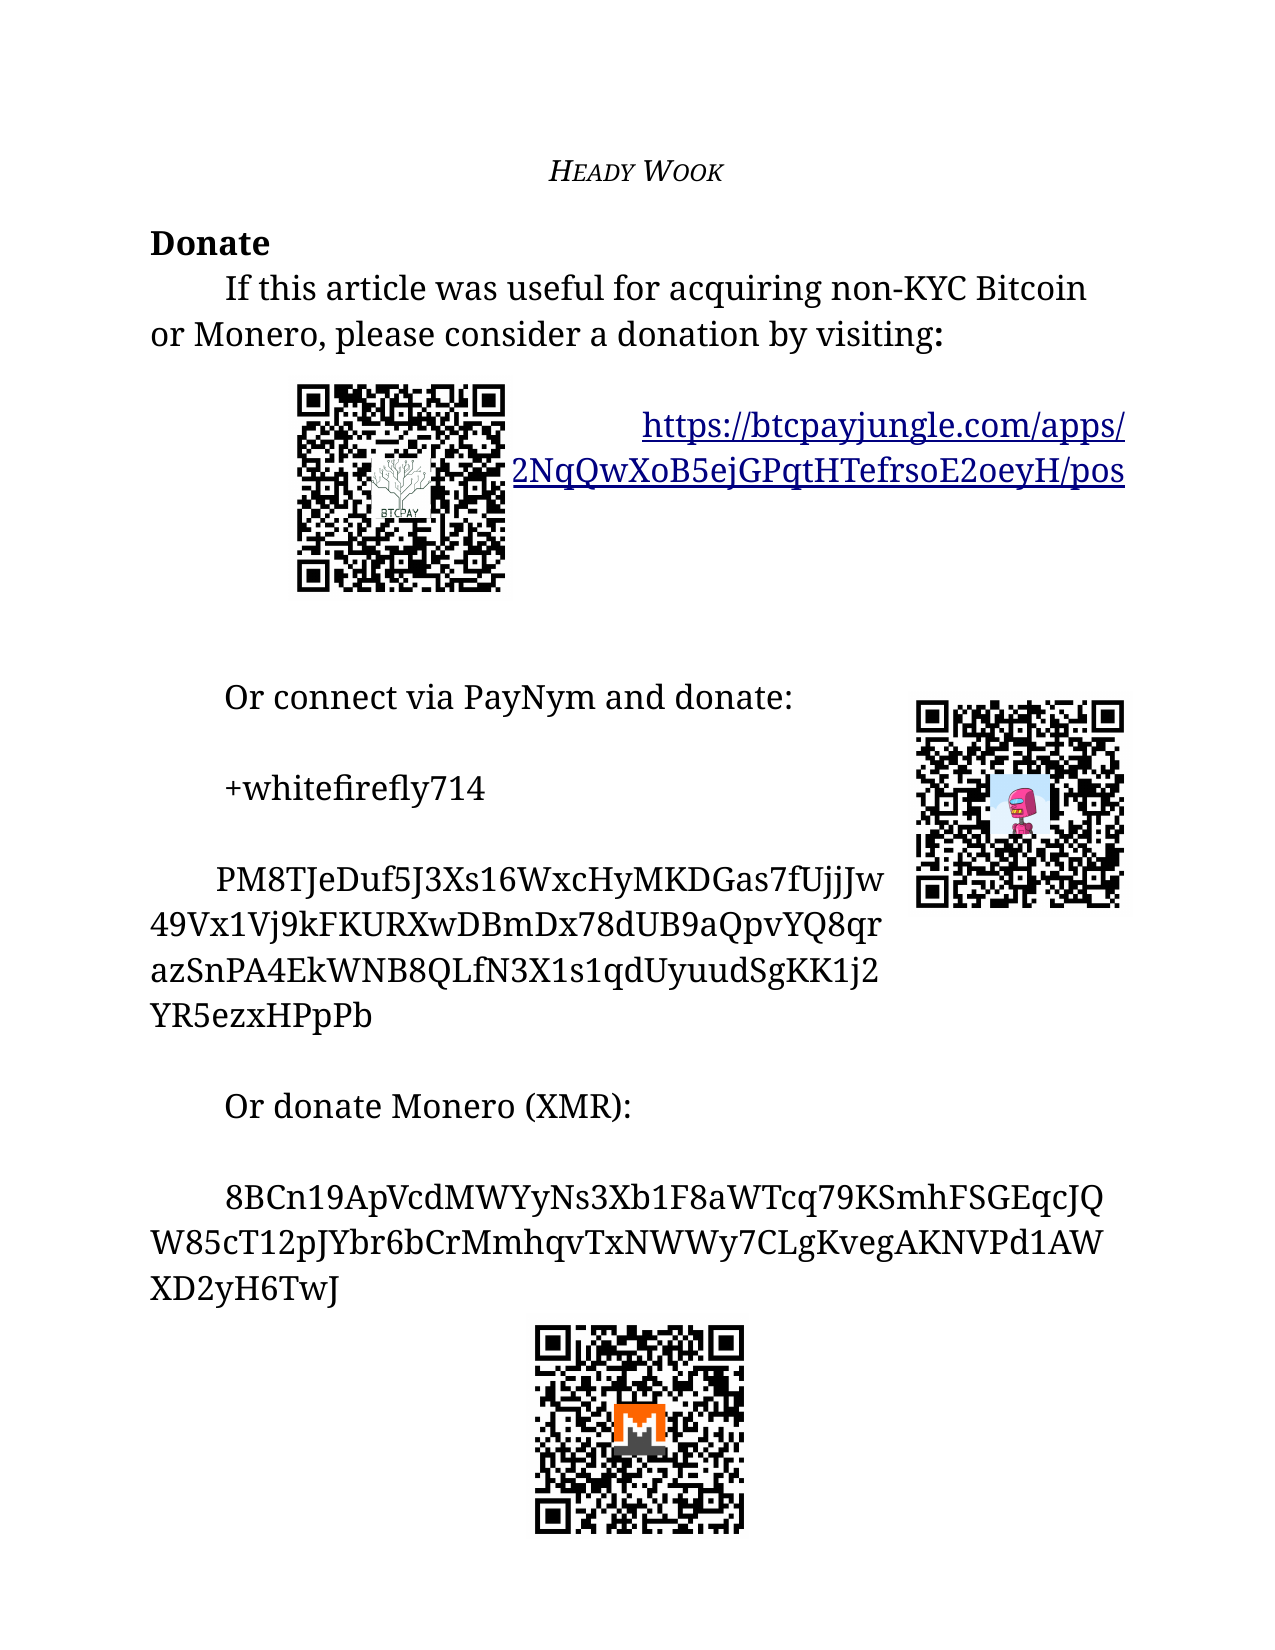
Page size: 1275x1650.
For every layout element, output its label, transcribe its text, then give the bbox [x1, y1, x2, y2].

picture [907, 691, 1133, 917]
text https://btcpayjungle.com/apps/2NqQwXoB5ejGPqtHTefrsoE2oeyH/pos [150, 401, 288, 492]
text Or donate Monero (XMR): [150, 1083, 1125, 1128]
text https://btcpayjungle.com/apps/2NqQwXoB5ejGPqtHTefrsoE2oeyH/pos [514, 488, 1125, 492]
picture [288, 375, 514, 601]
text If this article was useful for acquiring non-KYC Bitcoin or Monero, please consider a donation by visiting: [150, 265, 1125, 356]
text 8BCn19ApVcdMWYyNs3Xb1F8aWTcq79KSmhFSGEqcJQW85cT12pJYbr6bCrMmhqvTxNWWy7CLgKvegAKNVPd1AWXD2yH6TwJ [150, 1173, 1125, 1310]
subtitle Donate [150, 220, 1125, 265]
text PM8TJeDuf5J3Xs16WxcHyMKDGas7fUjjJw49Vx1Vj9kFKURXwDBmDx78dUB9aQpvYQ8qrazSnPA4EkWNB8QLfN3X1s1qdUyuudSgKK1j2YR5ezxHPpPb [150, 856, 900, 1037]
picture [525, 1313, 750, 1539]
text +whitefirefly714 [150, 765, 907, 810]
text Or connect via PayNym and donate: [150, 674, 1125, 719]
text https://btcpayjungle.com/apps/2NqQwXoB5ejGPqtHTefrsoE2oeyH/pos [514, 401, 1125, 485]
